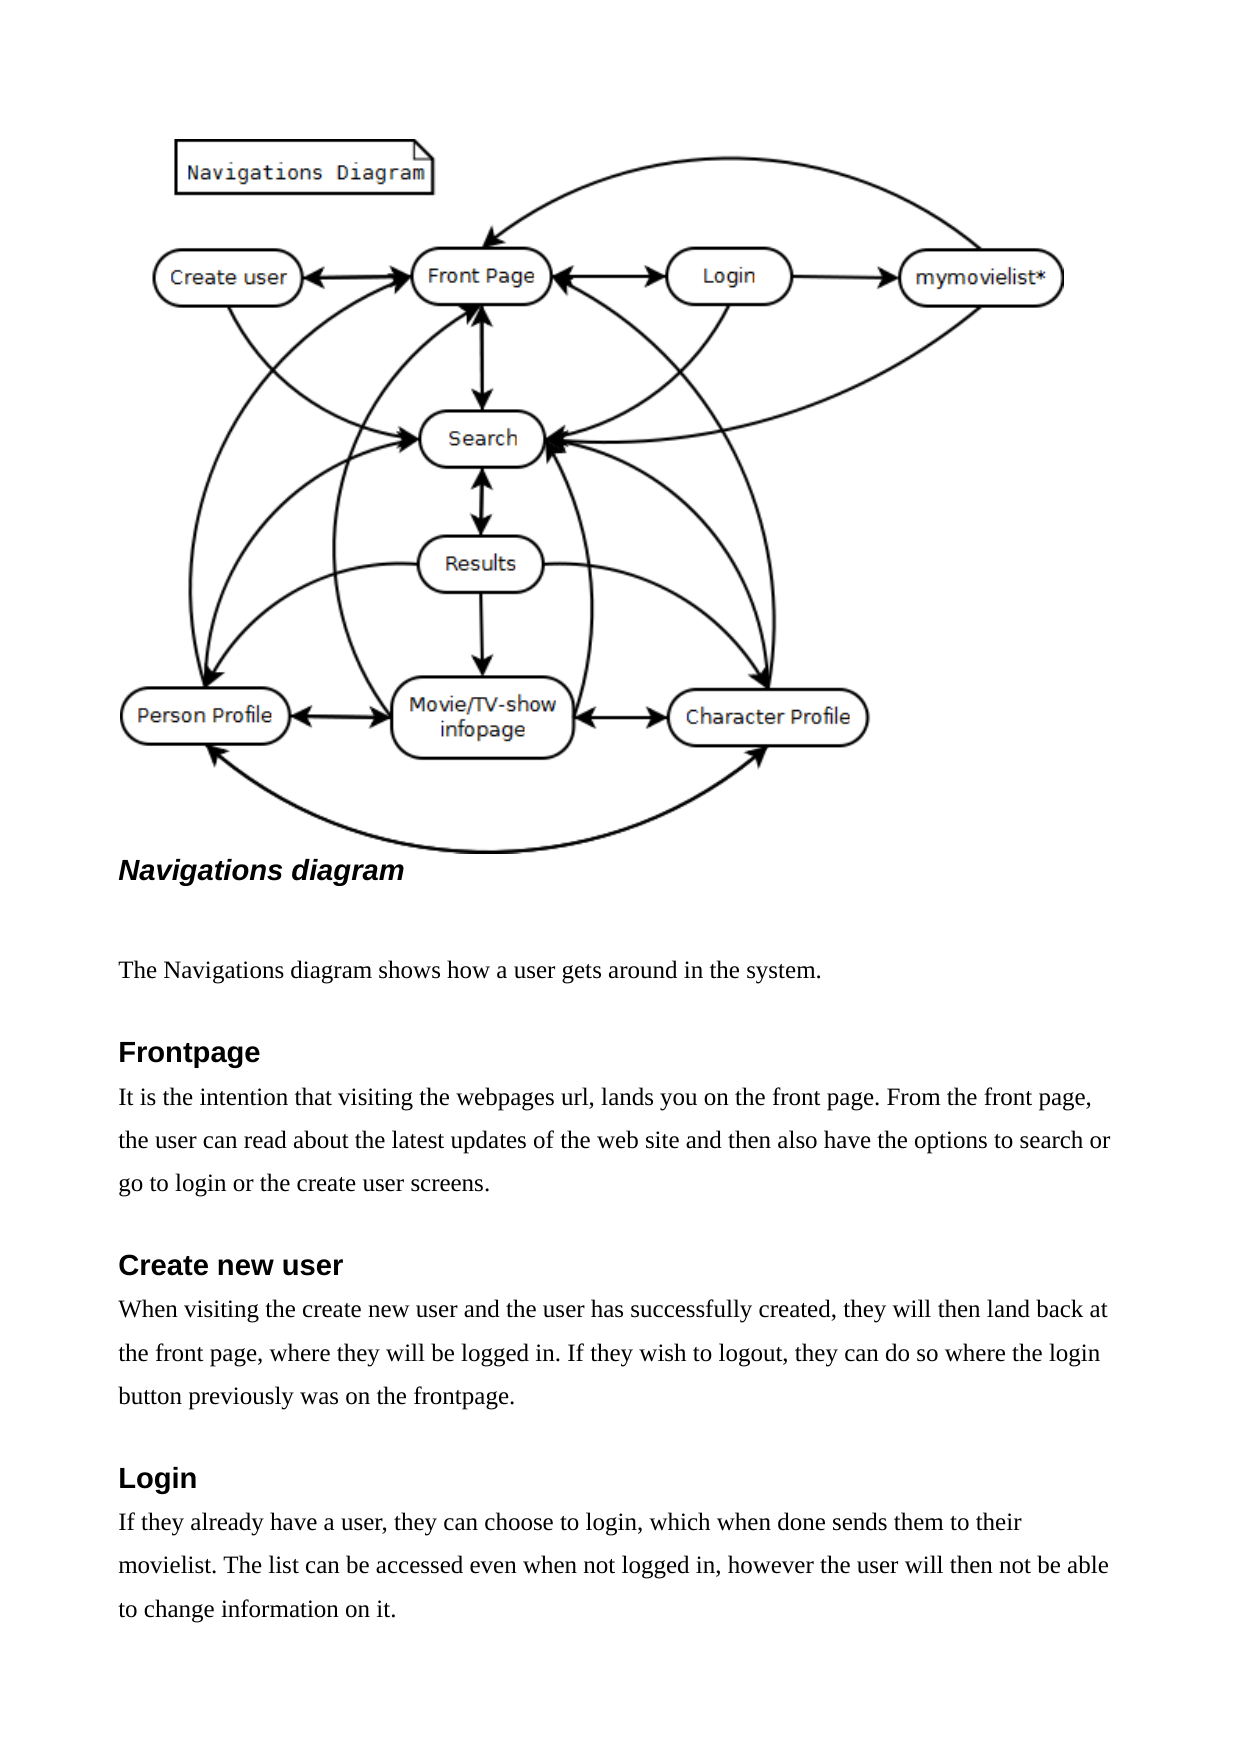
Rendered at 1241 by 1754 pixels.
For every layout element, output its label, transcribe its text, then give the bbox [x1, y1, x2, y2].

text When visiting the create new user and the user has successfully created, they will then land back at the front page, where they will be logged in. If they wish to logout, they can do so where the login button previously was on the frontpage. [118, 1294, 1122, 1409]
subtitle Frontpage [118, 1036, 1122, 1069]
picture [120, 139, 1064, 854]
subtitle Login [118, 1461, 1122, 1495]
text If they already have a user, they can choose to login, which when done sends them to their movielist. The list can be accessed even when not logged in, however the user will then not be able to change information on it. [118, 1507, 1122, 1622]
text The Navigations diagram shows how a user gets around in the system. [118, 955, 1122, 984]
text It is the intention that visiting the webpages url, lands you on the front page. From the front page, the user can read about the latest updates of the web site and then also have the options to search or go to login or the create user screens. [118, 1082, 1122, 1197]
subtitle Navigations diagram [118, 118, 1122, 887]
subtitle Create new user [118, 1248, 1122, 1282]
